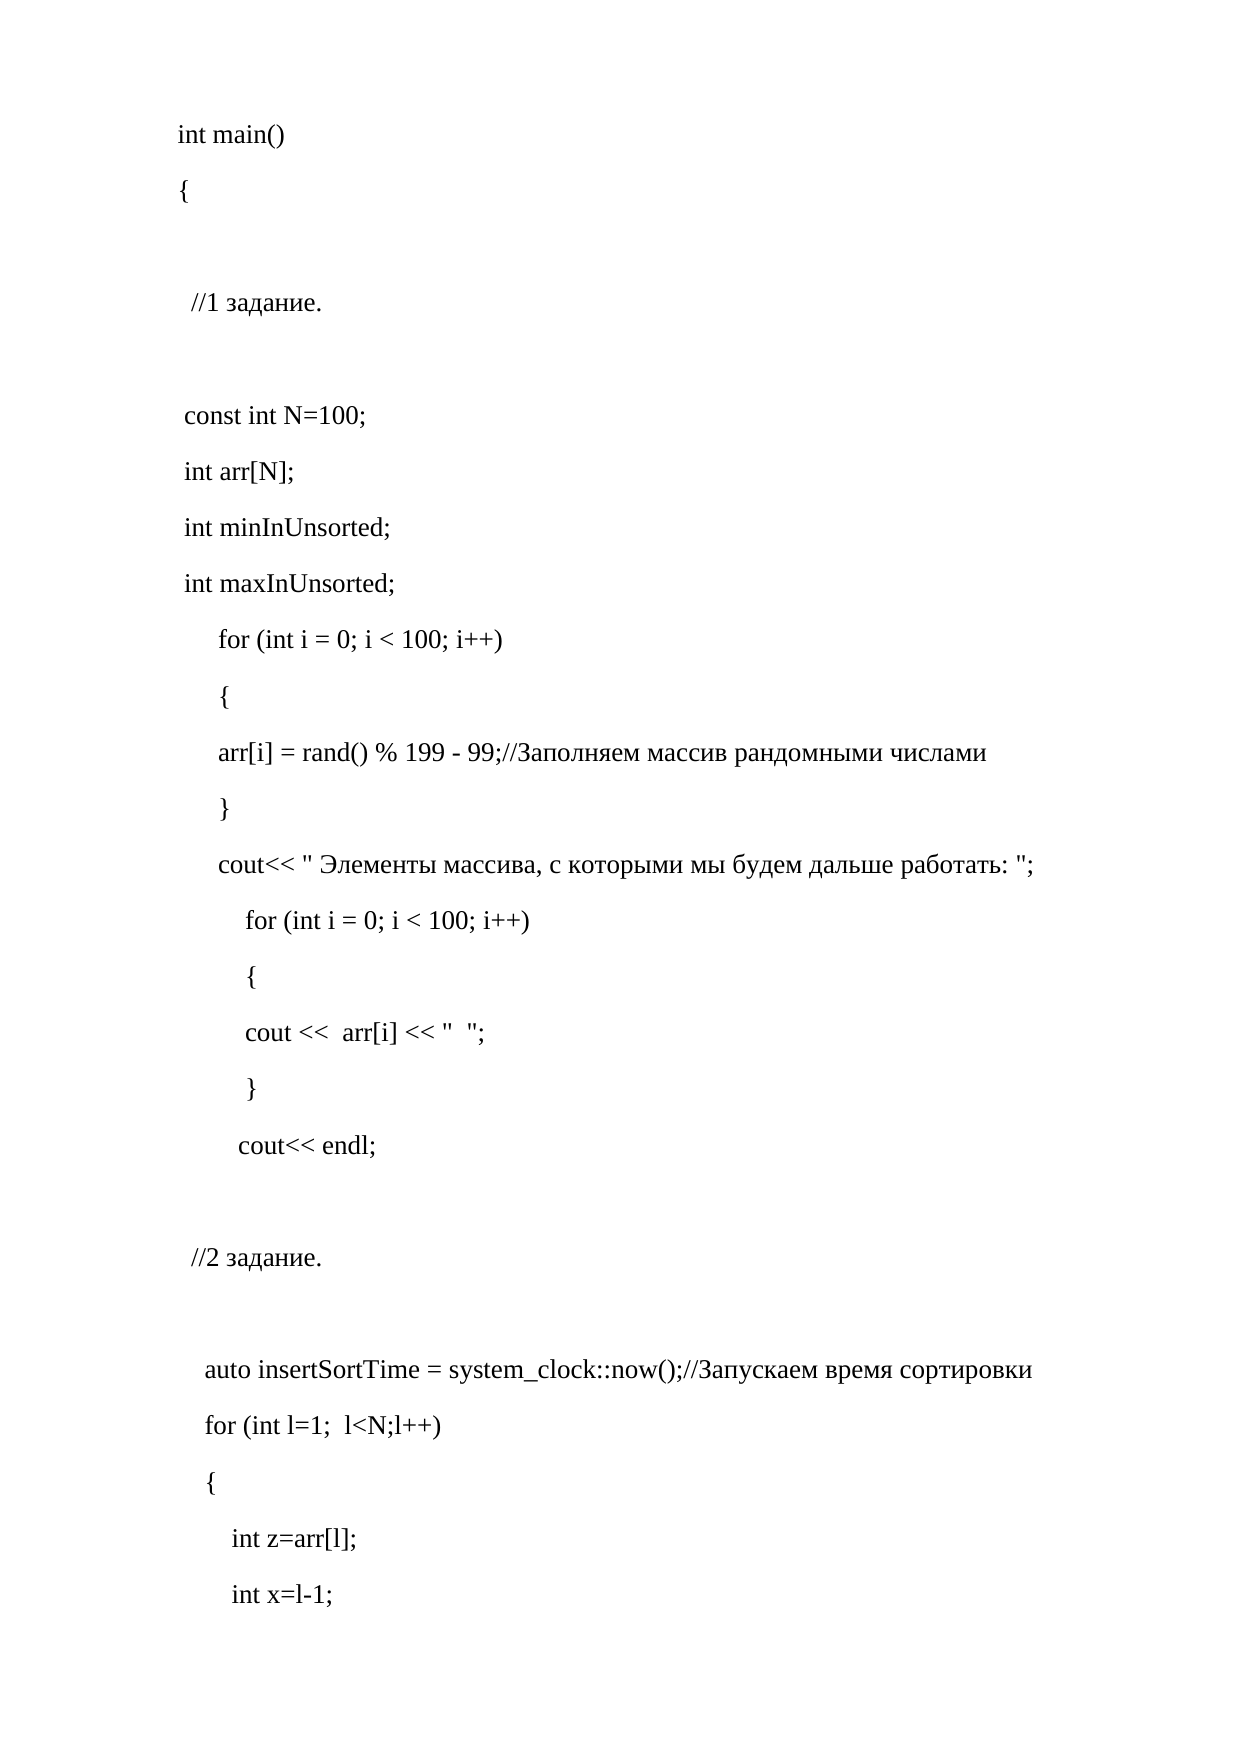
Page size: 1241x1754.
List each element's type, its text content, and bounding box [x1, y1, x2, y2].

text cout<< endl; [177, 1129, 1152, 1160]
text //2 задание. [177, 1241, 1152, 1272]
text cout<< " Элементы массива, с которыми мы будем дальше работать: "; [177, 848, 1152, 879]
text { [177, 1466, 1152, 1497]
text { [177, 174, 1152, 205]
text } [177, 792, 1152, 823]
text int main() [177, 118, 1152, 149]
text int minInUnsorted; [177, 511, 1152, 542]
text int maxInUnsorted; [177, 567, 1152, 598]
text int z=arr[l]; [177, 1522, 1152, 1553]
text { [177, 679, 1152, 711]
text arr[i] = rand() % 199 - 99;//Заполняем массив рандомными числами [177, 736, 1152, 767]
text for (int i = 0; i < 100; i++) [177, 623, 1152, 654]
text int x=l-1; [177, 1578, 1152, 1609]
text { [177, 960, 1152, 991]
text cout << arr[i] << " "; [177, 1016, 1152, 1048]
text } [177, 1073, 1152, 1104]
text const int N=100; [177, 399, 1152, 430]
text for (int i = 0; i < 100; i++) [177, 904, 1152, 935]
text //1 задание. [177, 287, 1152, 318]
text for (int l=1; l<N;l++) [177, 1409, 1152, 1441]
text int arr[N]; [177, 455, 1152, 486]
text auto insertSortTime = system_clock::now();//Запускаем время сортировки [177, 1353, 1152, 1384]
